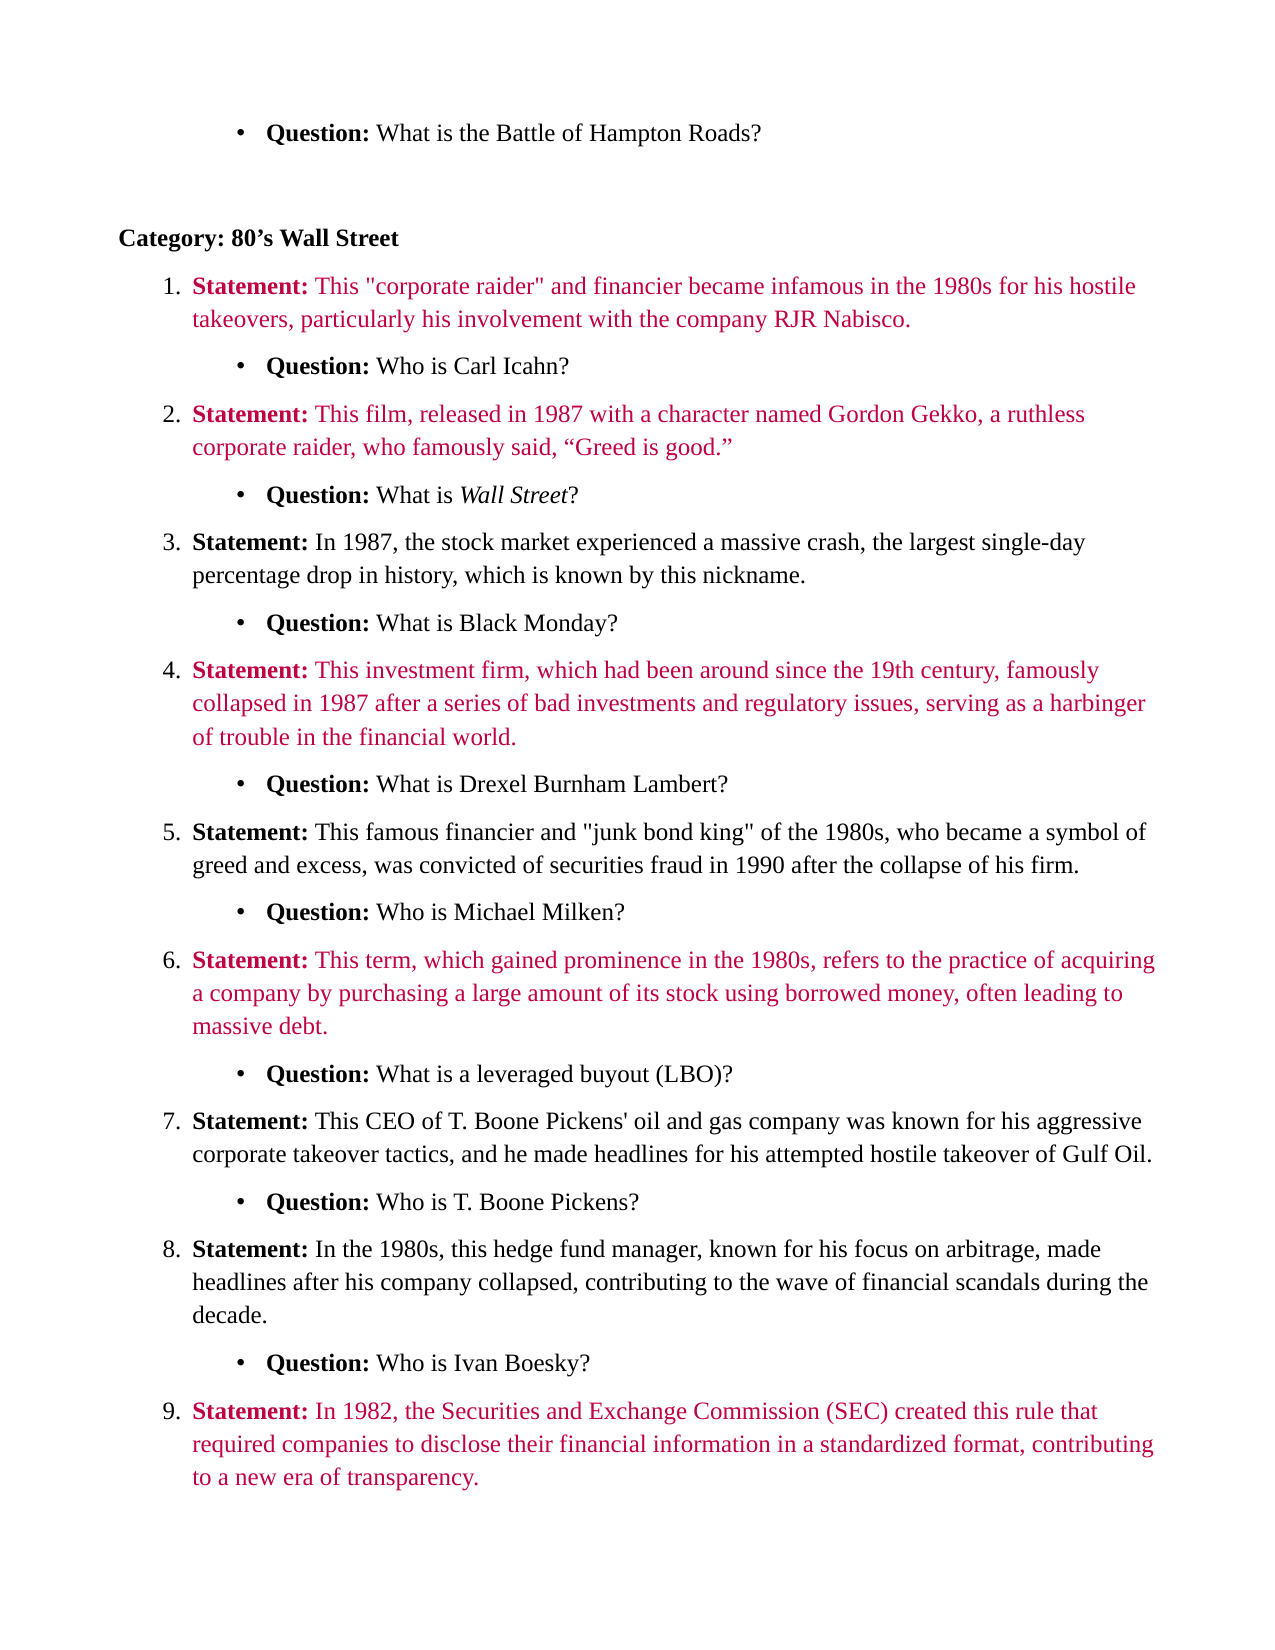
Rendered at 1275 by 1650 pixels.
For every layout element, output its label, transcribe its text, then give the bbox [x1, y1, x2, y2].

list Question: Who is T. Boone Pickens? [236, 1187, 1157, 1216]
list Statement: This term, which gained prominence in the 1980s, refers to the practice of acquiring a company by purchasing a large amount of its stock using borrowed money, often leading to massive debt. [162, 945, 1157, 1040]
list Statement: This "corporate raider" and financier became infamous in the 1980s for his hostile takeovers, particularly his involvement with the company RJR Nabisco. [162, 271, 1157, 333]
list Statement: This investment firm, which had been around since the 19th century, famously collapsed in 1987 after a series of bad investments and regulatory issues, serving as a harbinger of trouble in the financial world. [162, 656, 1157, 750]
list Question: What is Black Monday? [236, 608, 1157, 637]
list Question: Who is Ivan Boesky? [236, 1348, 1157, 1377]
list Question: What is a leveraged buyout (LBO)? [236, 1059, 1157, 1087]
list Statement: This CEO of T. Boone Pickens' oil and gas company was known for his aggressive corporate takeover tactics, and he made headlines for his attempted hostile takeover of Gulf Oil. [162, 1106, 1157, 1168]
list Statement: In 1982, the Securities and Exchange Commission (SEC) created this rule that required companies to disclose their financial information in a standardized format, contributing to a new era of transparency. [162, 1396, 1157, 1491]
list Statement: In the 1980s, this hedge fund manager, known for his focus on arbitrage, made headlines after his company collapsed, contributing to the wave of financial scandals during the decade. [162, 1234, 1157, 1329]
text Category: 80’s Wall Street [118, 223, 1157, 252]
list Question: What is Drexel Burnham Lambert? [236, 769, 1157, 798]
list Question: Who is Michael Milken? [236, 897, 1157, 926]
list Statement: This film, released in 1987 with a character named Gordon Gekko, a ruthless corporate raider, who famously said, “Greed is good.” [162, 399, 1157, 461]
list Question: What is Wall Street? [236, 480, 1157, 508]
list Question: Who is Carl Icahn? [236, 351, 1157, 380]
list Statement: This famous financier and "junk bond king" of the 1980s, who became a symbol of greed and excess, was convicted of securities fraud in 1990 after the collapse of his firm. [162, 817, 1157, 878]
list Question: What is the Battle of Hampton Roads? [236, 118, 1157, 147]
list Statement: In 1987, the stock market experienced a massive crash, the largest single-day percentage drop in history, which is known by this nickname. [162, 527, 1157, 589]
